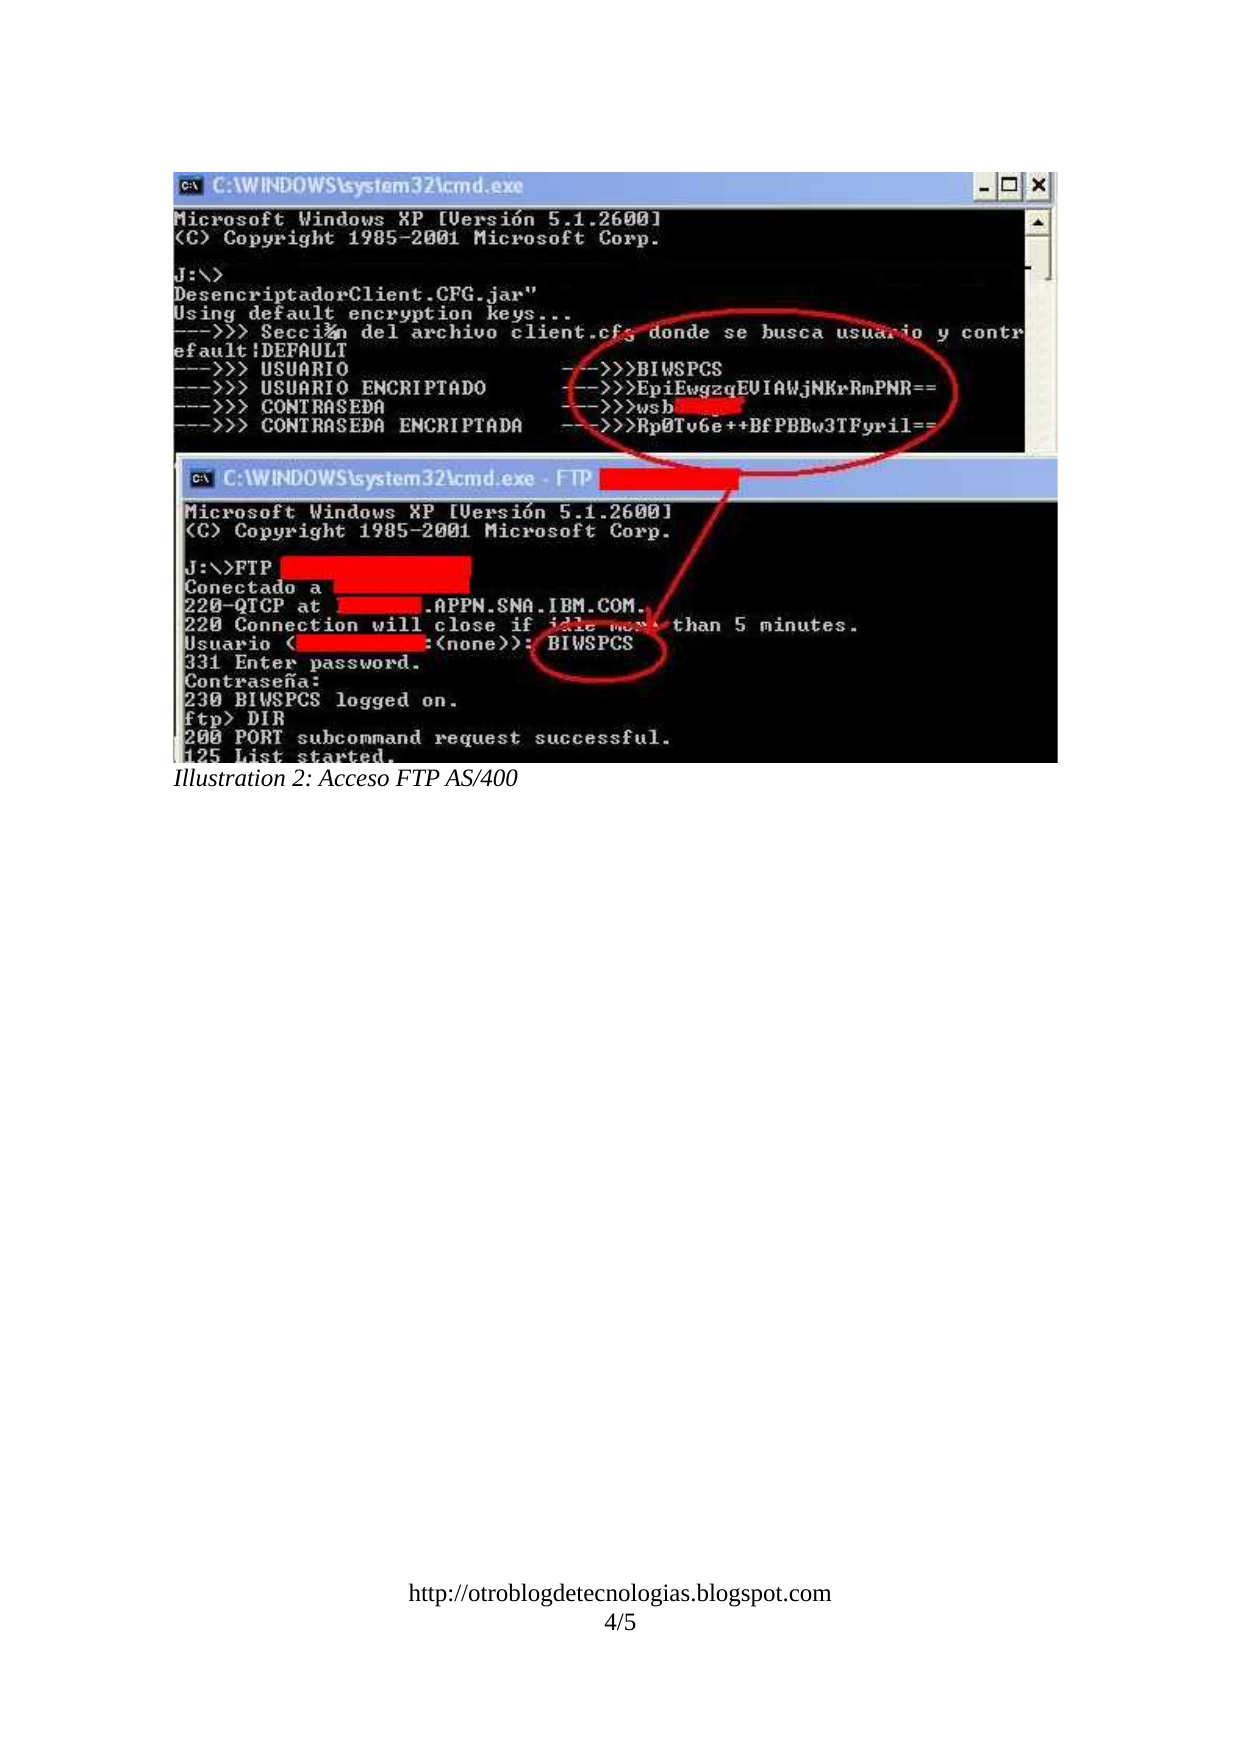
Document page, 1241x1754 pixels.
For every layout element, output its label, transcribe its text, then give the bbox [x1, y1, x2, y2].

text Illustration 2: Acceso FTP AS/400 [173, 763, 1058, 791]
picture [173, 172, 1058, 763]
